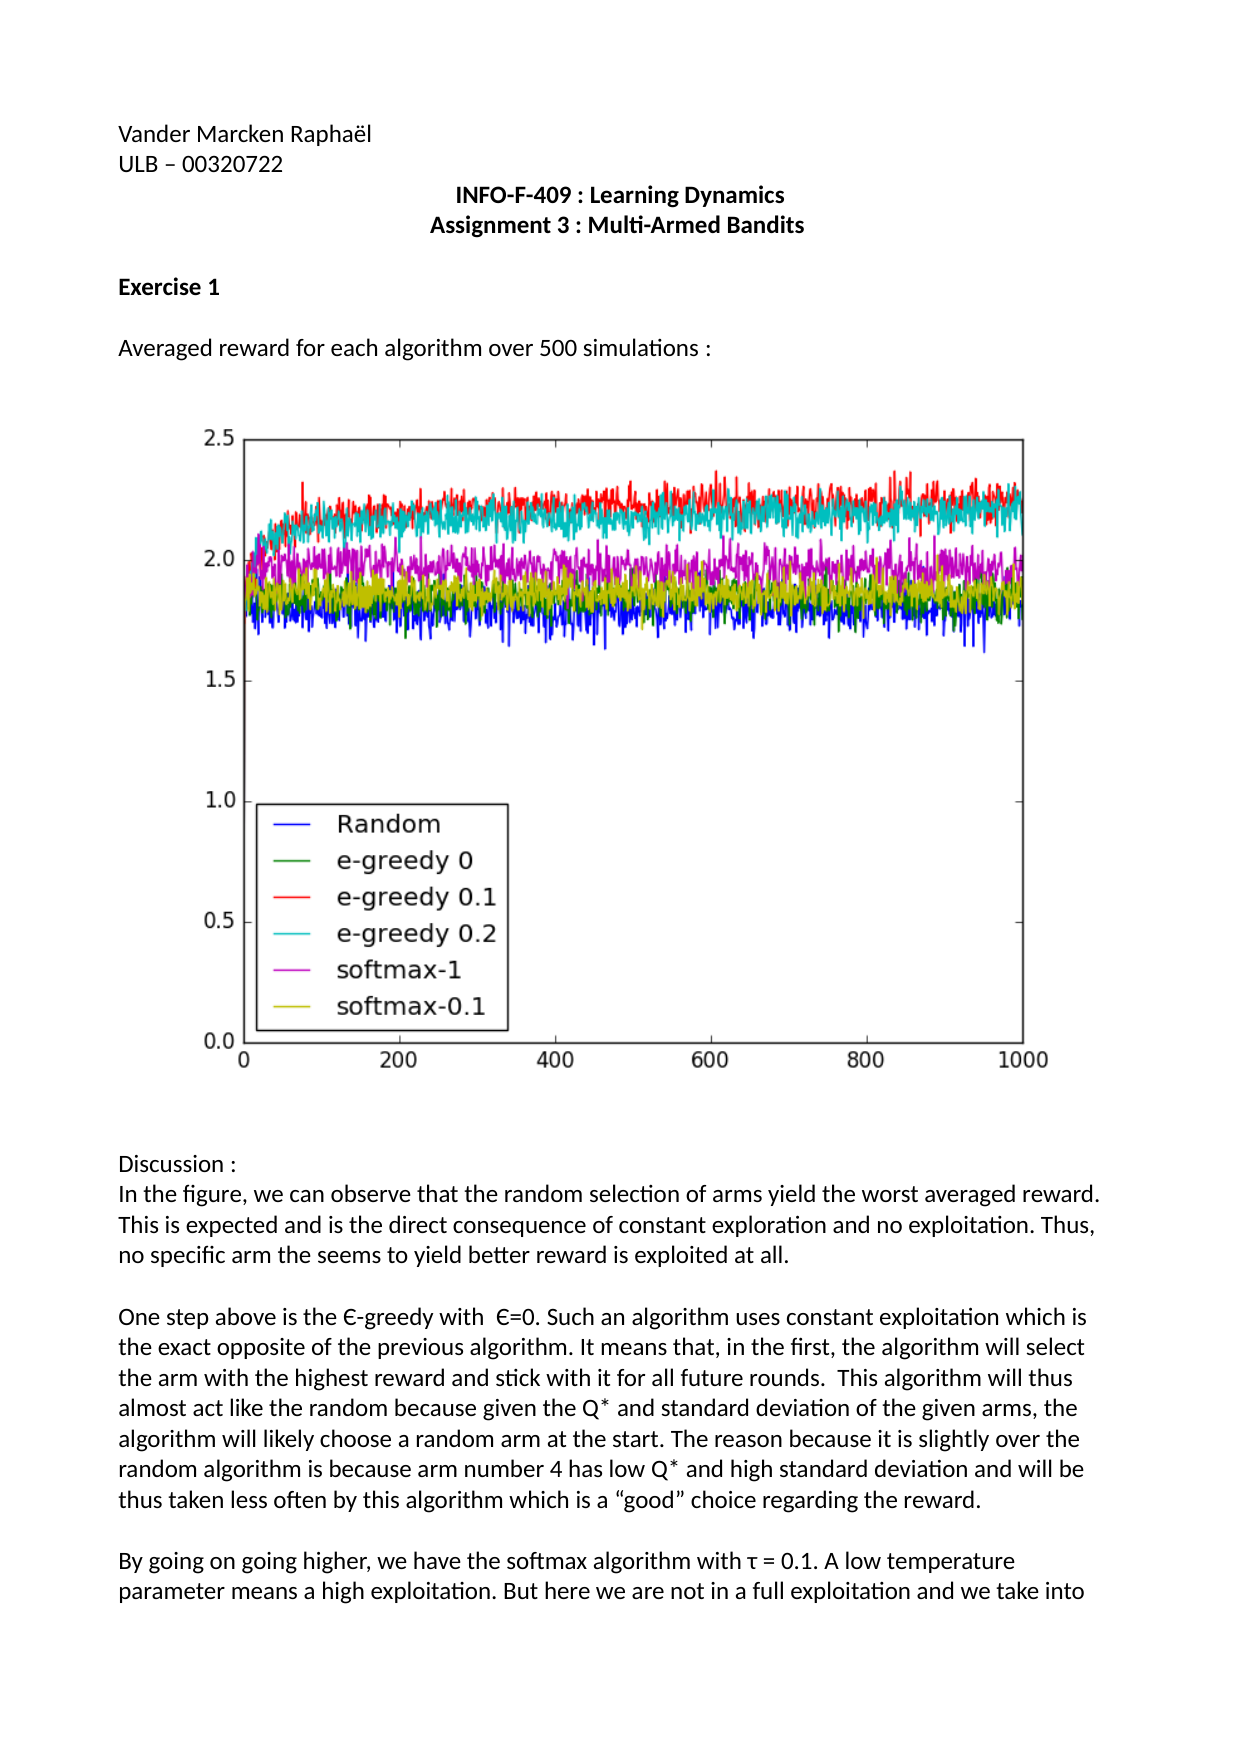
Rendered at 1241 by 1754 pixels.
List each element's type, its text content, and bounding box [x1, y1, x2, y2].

text Exercise 1 [118, 271, 1122, 301]
picture [118, 364, 1123, 1118]
text By going on going higher, we have the softmax algorithm with τ = 0.1. A low temperature parameter means a high exploitation. But here we are not in a full exploitation and we take into [118, 1545, 1122, 1606]
text Assignment 3 : Multi-Armed Bandits [118, 210, 1122, 240]
text Discussion : [118, 1148, 1122, 1178]
text In the figure, we can observe that the random selection of arms yield the worst averaged reward. This is expected and is the direct consequence of constant exploration and no exploitation. Thus, no specific arm the seems to yield better reward is exploited at all. [118, 1178, 1122, 1270]
text INFO-F-409 : Learning Dynamics [118, 179, 1122, 210]
text Averaged reward for each algorithm over 500 simulations : [118, 332, 1122, 362]
text Vander Marcken Raphaël [118, 118, 1122, 149]
text ULB – 00320722 [118, 149, 1122, 179]
text One step above is the Є-greedy with Є=0. Such an algorithm uses constant exploitation which is the exact opposite of the previous algorithm. It means that, in the first, the algorithm will select the arm with the highest reward and stick with it for all future rounds. This algorithm will thus almost act like the random because given the Q* and standard deviation of the given arms, the algorithm will likely choose a random arm at the start. The reason because it is slightly over the random algorithm is because arm number 4 has low Q* and high standard deviation and will be thus taken less often by this algorithm which is a “good” choice regarding the reward. [118, 1301, 1122, 1514]
